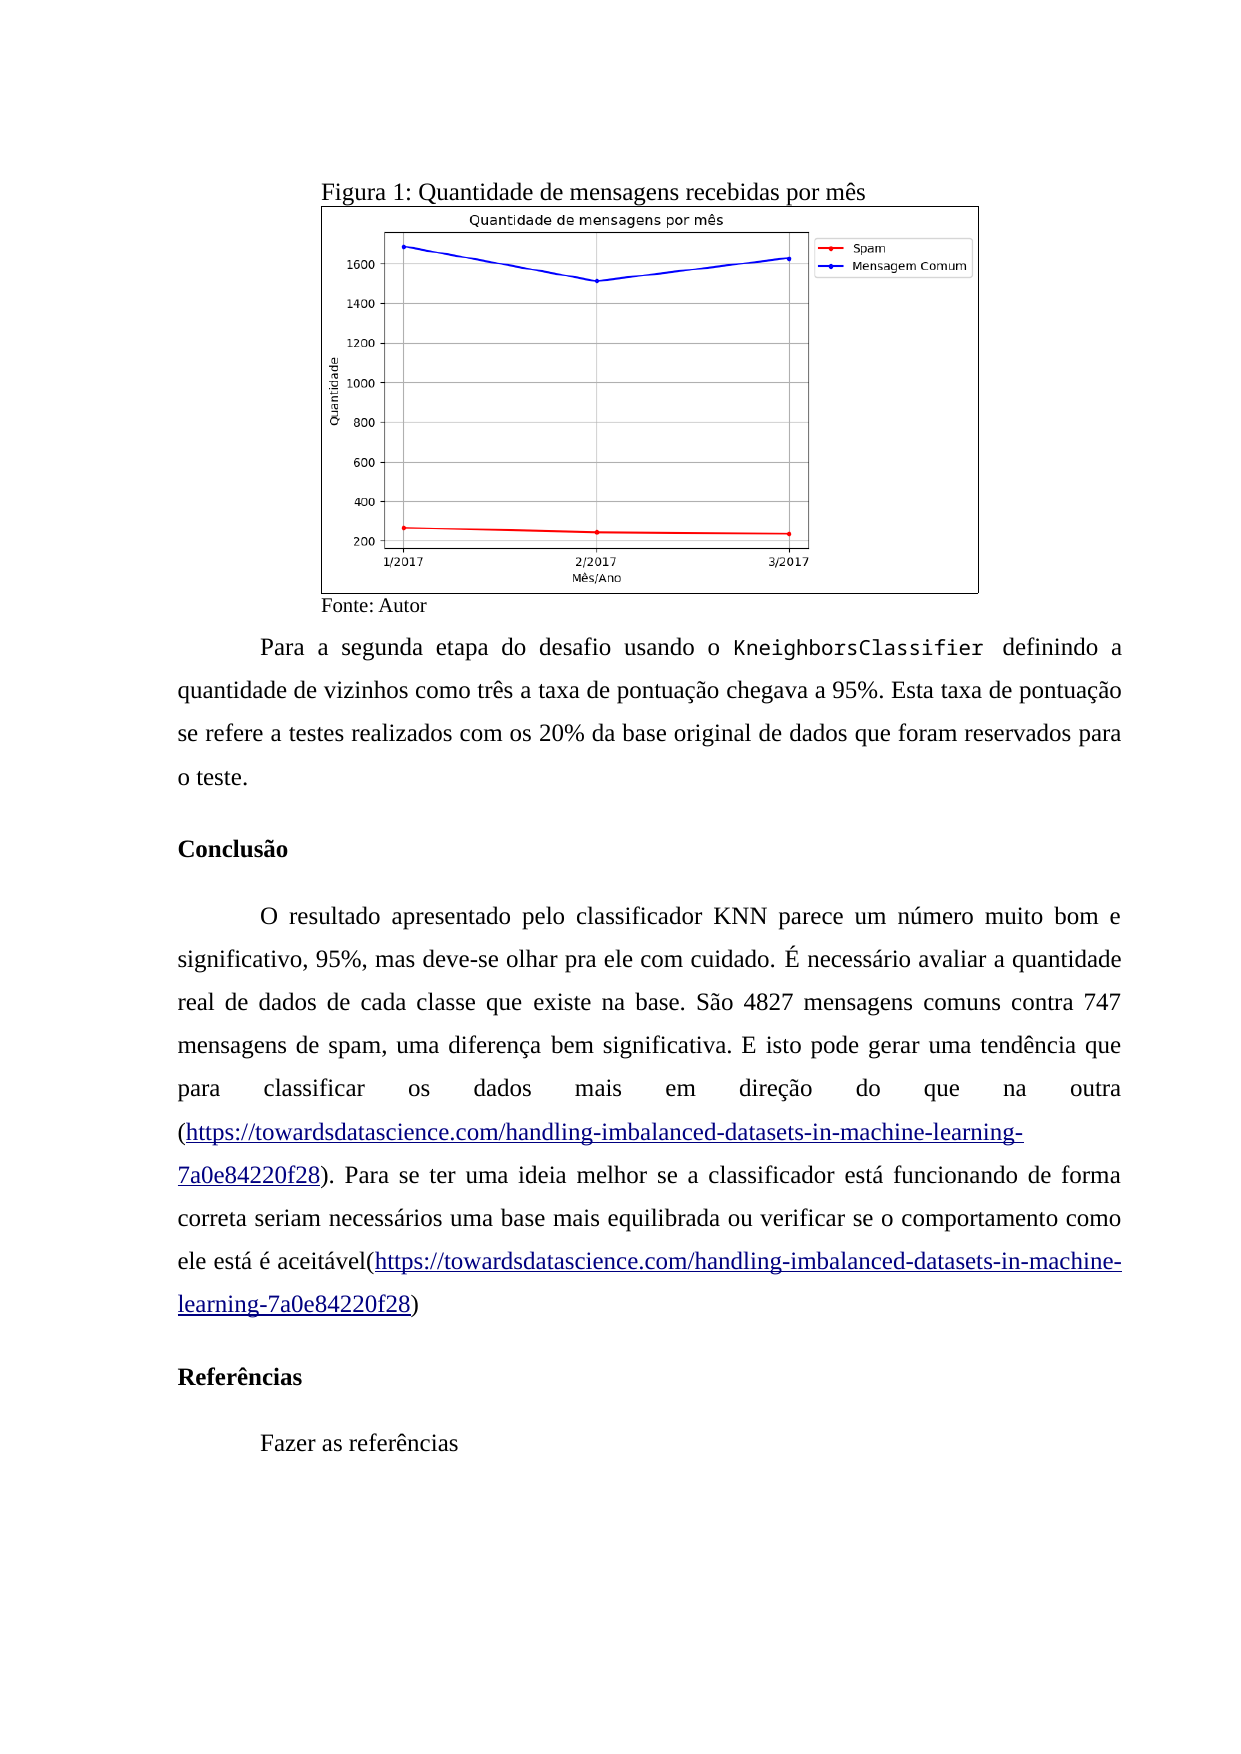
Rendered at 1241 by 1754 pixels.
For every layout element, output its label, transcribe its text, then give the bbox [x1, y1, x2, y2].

subtitle Conclusão [177, 834, 1122, 863]
text Figura 1: Quantidade de mensagens recebidas por mês [321, 177, 978, 206]
text O resultado apresentado pelo classificador KNN parece um número muito bom e significativo, 95%, mas deve-se olhar pra ele com cuidado. É necessário avaliar a quantidade real de dados de cada classe que existe na base. São 4827 mensagens comuns contra 747 mensagens de spam, uma diferença bem significativa. E isto pode gerar uma tendência que para classificar os dados mais em direção do que na outra (https://towardsdatascience.com/handling-imbalanced-datasets-in-machine-learning-7a0e84220f28). Para se ter uma ideia melhor se a classificador está funcionando de forma correta seriam necessários uma base mais equilibrada ou verificar se o comportamento como ele está é aceitável(https://towardsdatascience.com/handling-imbalanced-datasets-in-machine-learning-7a0e84220f28) [177, 901, 1122, 1318]
text Para a segunda etapa do desafio usando o KneighborsClassifier definindo a quantidade de vizinhos como três a taxa de pontuação chegava a 95%. Esta taxa de pontuação se refere a testes realizados com os 20% da base original de dados que foram reservados para o teste. [177, 177, 1122, 790]
picture [322, 207, 978, 593]
text Fazer as referências [177, 1428, 1122, 1457]
text Fonte: Autor [321, 594, 978, 617]
subtitle Referências [177, 1362, 1122, 1391]
